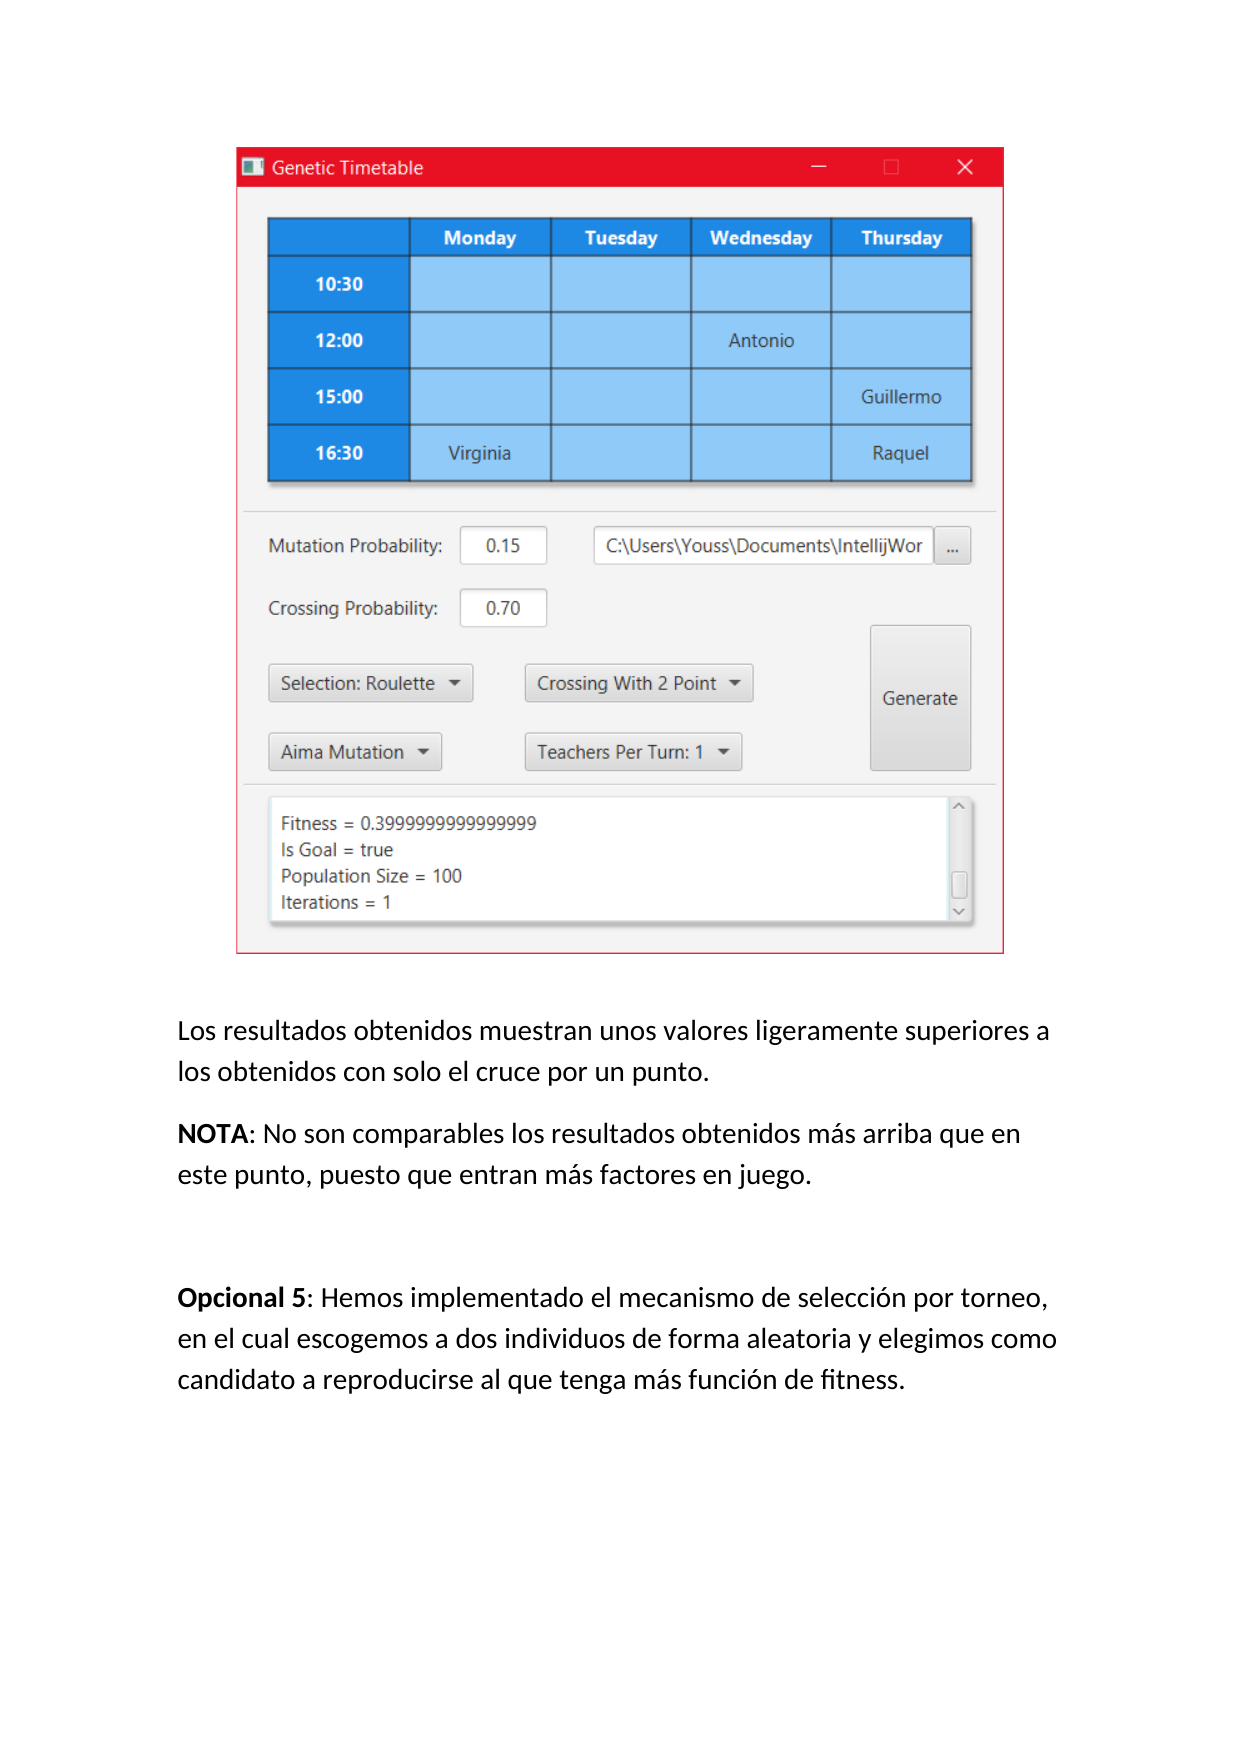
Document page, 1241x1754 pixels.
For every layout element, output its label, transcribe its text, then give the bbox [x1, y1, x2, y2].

picture [236, 147, 1004, 954]
text Los resultados obtenidos muestran unos valores ligeramente superiores a los obtenidos con solo el cruce por un punto. [177, 1012, 1063, 1089]
text NOTA: No son comparables los resultados obtenidos más arriba que en este punto, puesto que entran más factores en juego. [177, 1115, 1063, 1192]
text Opcional 5: Hemos implementado el mecanismo de selección por torneo, en el cual escogemos a dos individuos de forma aleatoria y elegimos como candidato a reproducirse al que tenga más función de fitness. [177, 1279, 1063, 1397]
